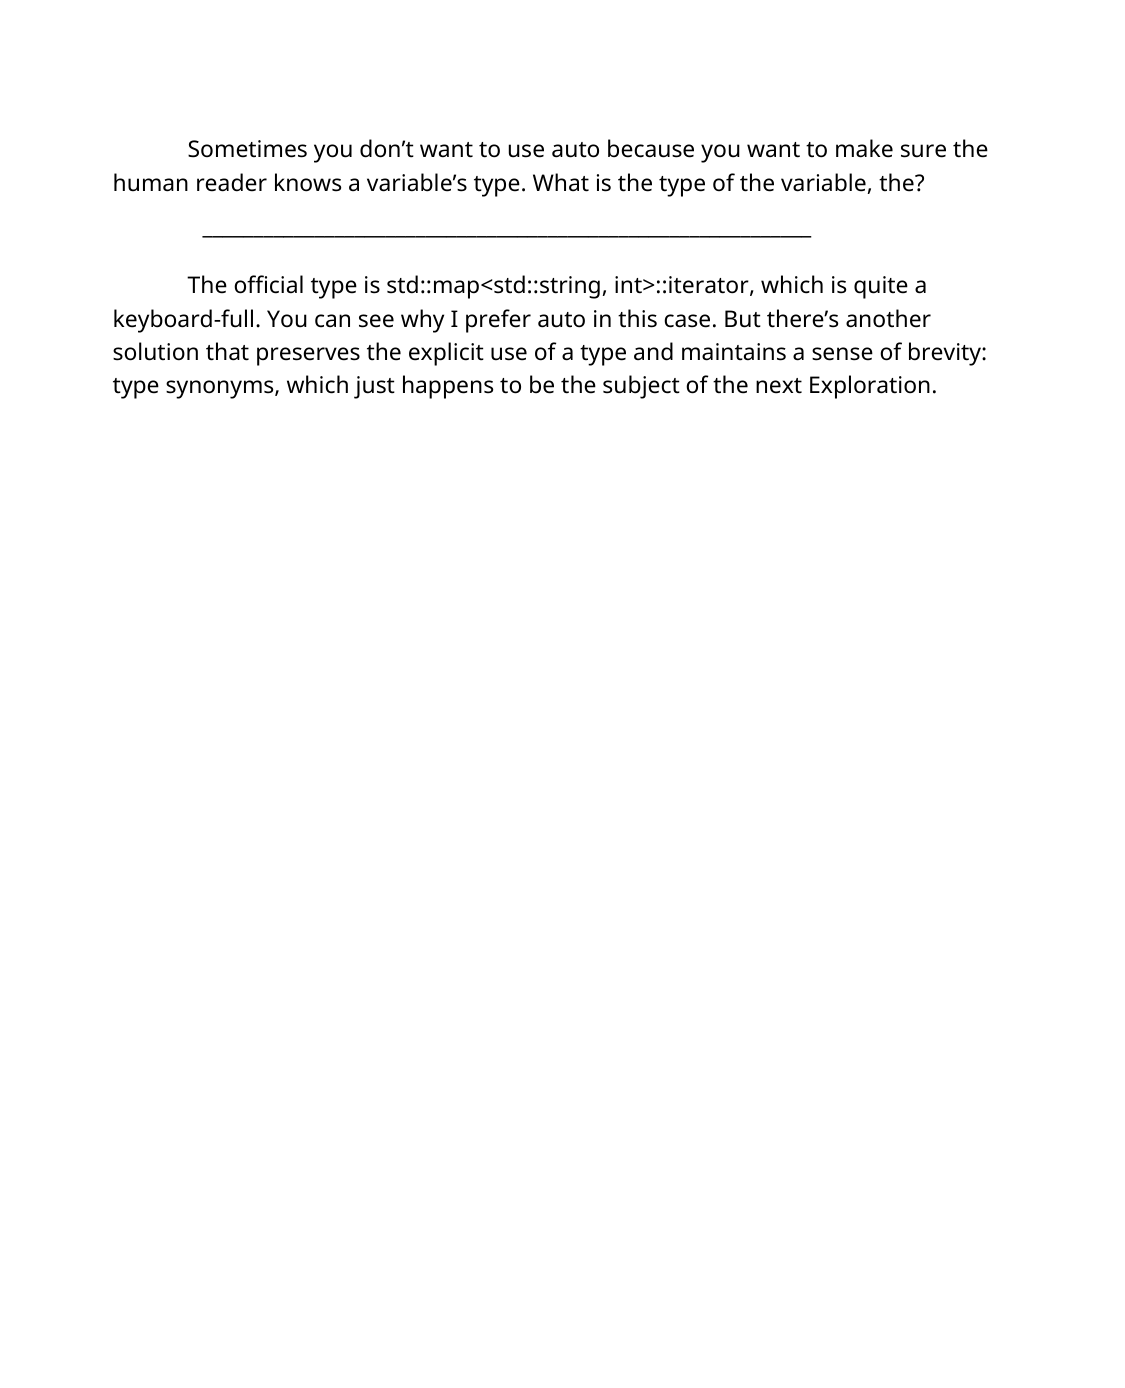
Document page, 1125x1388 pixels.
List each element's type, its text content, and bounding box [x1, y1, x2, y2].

list ____________________________________________________________ [202, 211, 892, 242]
text Sometimes you don’t want to use auto because you want to make sure the human reader knows a variable’s type. What is the type of the variable, the? [112, 131, 1012, 198]
text The official type is std::map<std::string, int>::iterator, which is quite a keyboard-full. You can see why I prefer auto in this case. But there’s another solution that preserves the explicit use of a type and maintains a sense of brevity: type synonyms, which just happens to be the subject of the next Exploration. [112, 267, 1012, 401]
